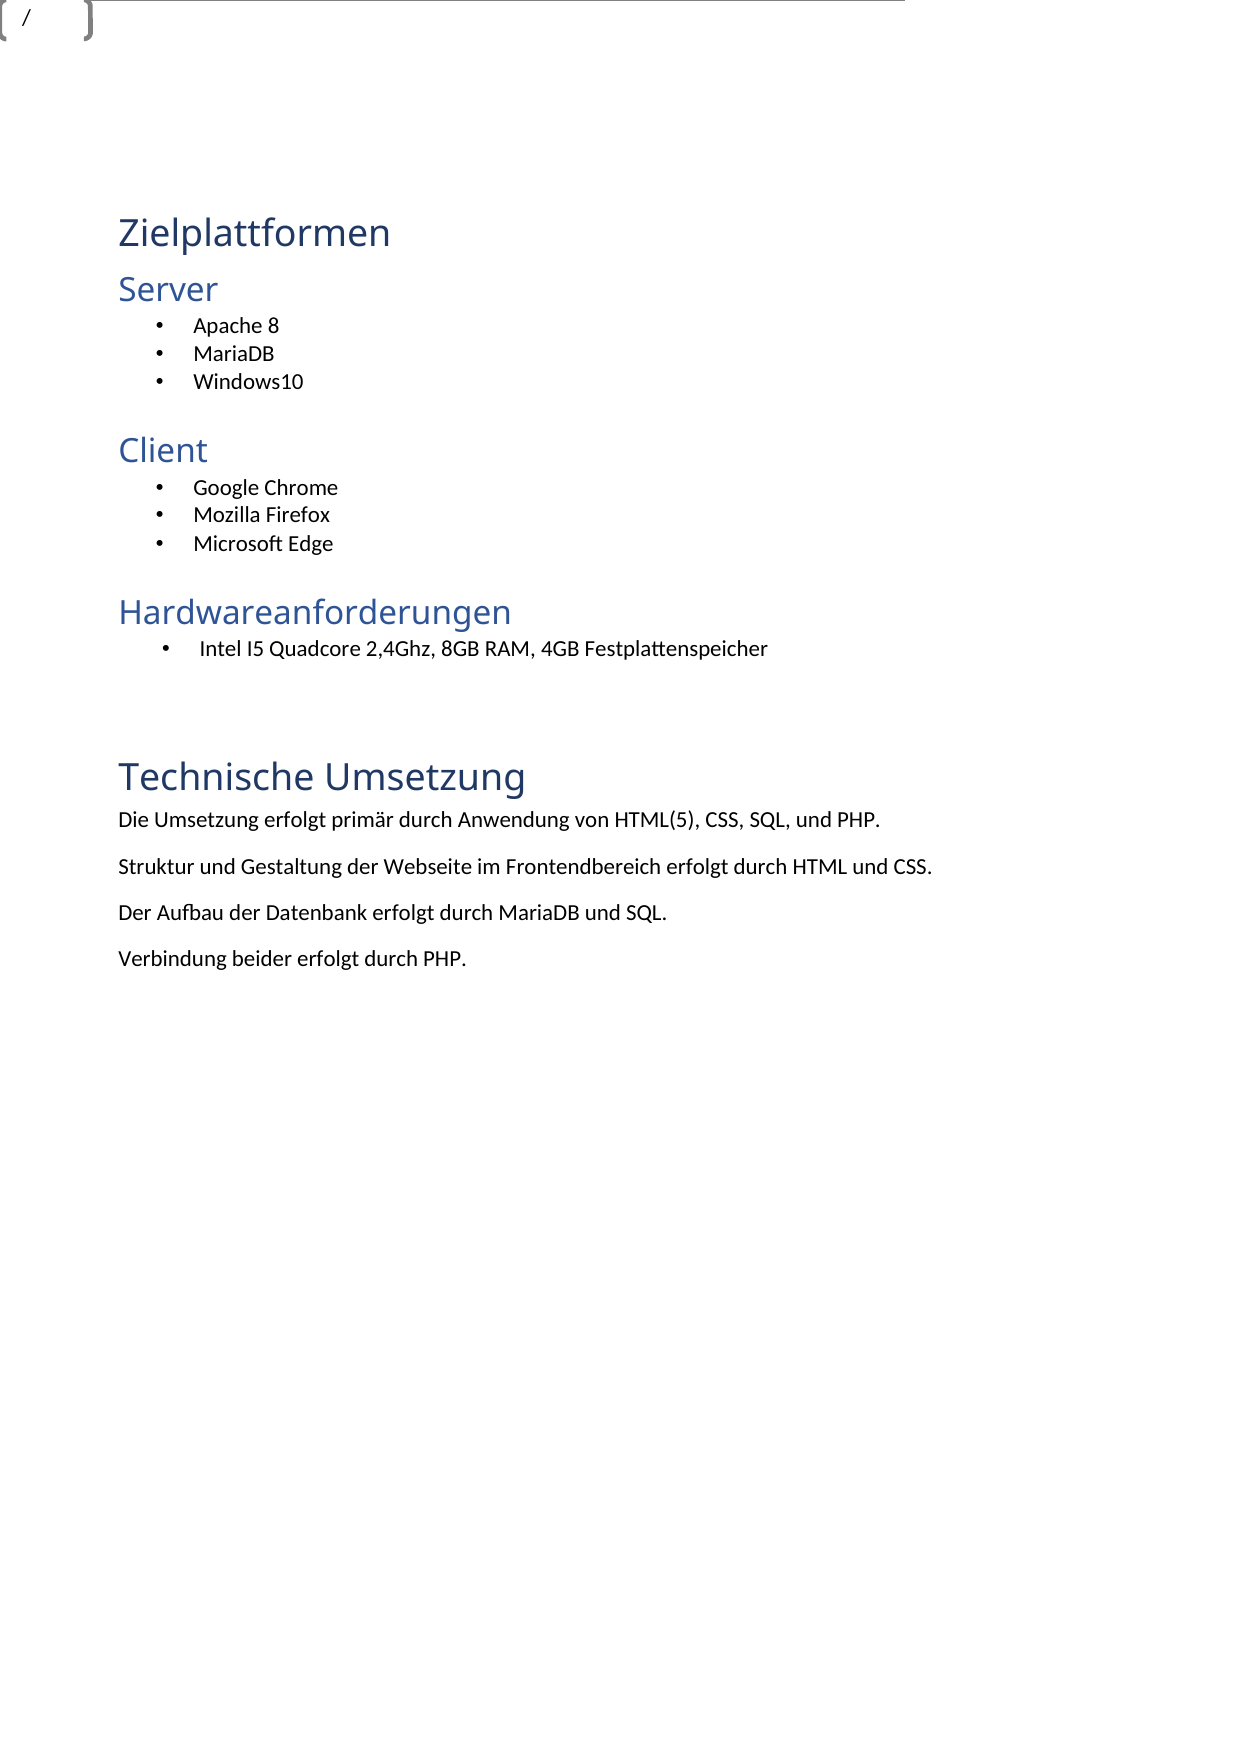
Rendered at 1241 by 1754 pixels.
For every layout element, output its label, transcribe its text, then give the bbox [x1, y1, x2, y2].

subtitle Server [118, 266, 1122, 311]
subtitle Client [118, 427, 1122, 473]
list Apache 8 [156, 311, 1122, 339]
list Microsoft Edge [156, 529, 1122, 557]
text Der Aufbau der Datenbank erfolgt durch MariaDB und SQL. [118, 898, 1122, 926]
list Google Chrome [156, 473, 1122, 501]
subtitle Zielplattformen [118, 206, 1122, 257]
list Mozilla Firefox [156, 501, 1122, 529]
text Verbindung beider erfolgt durch PHP. [118, 944, 1122, 973]
list Windows10 [156, 367, 1122, 395]
subtitle Technische Umsetzung [118, 750, 1122, 801]
list Intel I5 Quadcore 2,4Ghz, 8GB RAM, 4GB Festplattenspeicher [162, 634, 1122, 662]
text Struktur und Gestaltung der Webseite im Frontendbereich erfolgt durch HTML und CSS. [118, 852, 1122, 880]
text Die Umsetzung erfolgt primär durch Anwendung von HTML(5), CSS, SQL, und PHP. [118, 806, 1122, 833]
list MariaDB [156, 339, 1122, 367]
subtitle Hardwareanforderungen [118, 589, 1122, 634]
